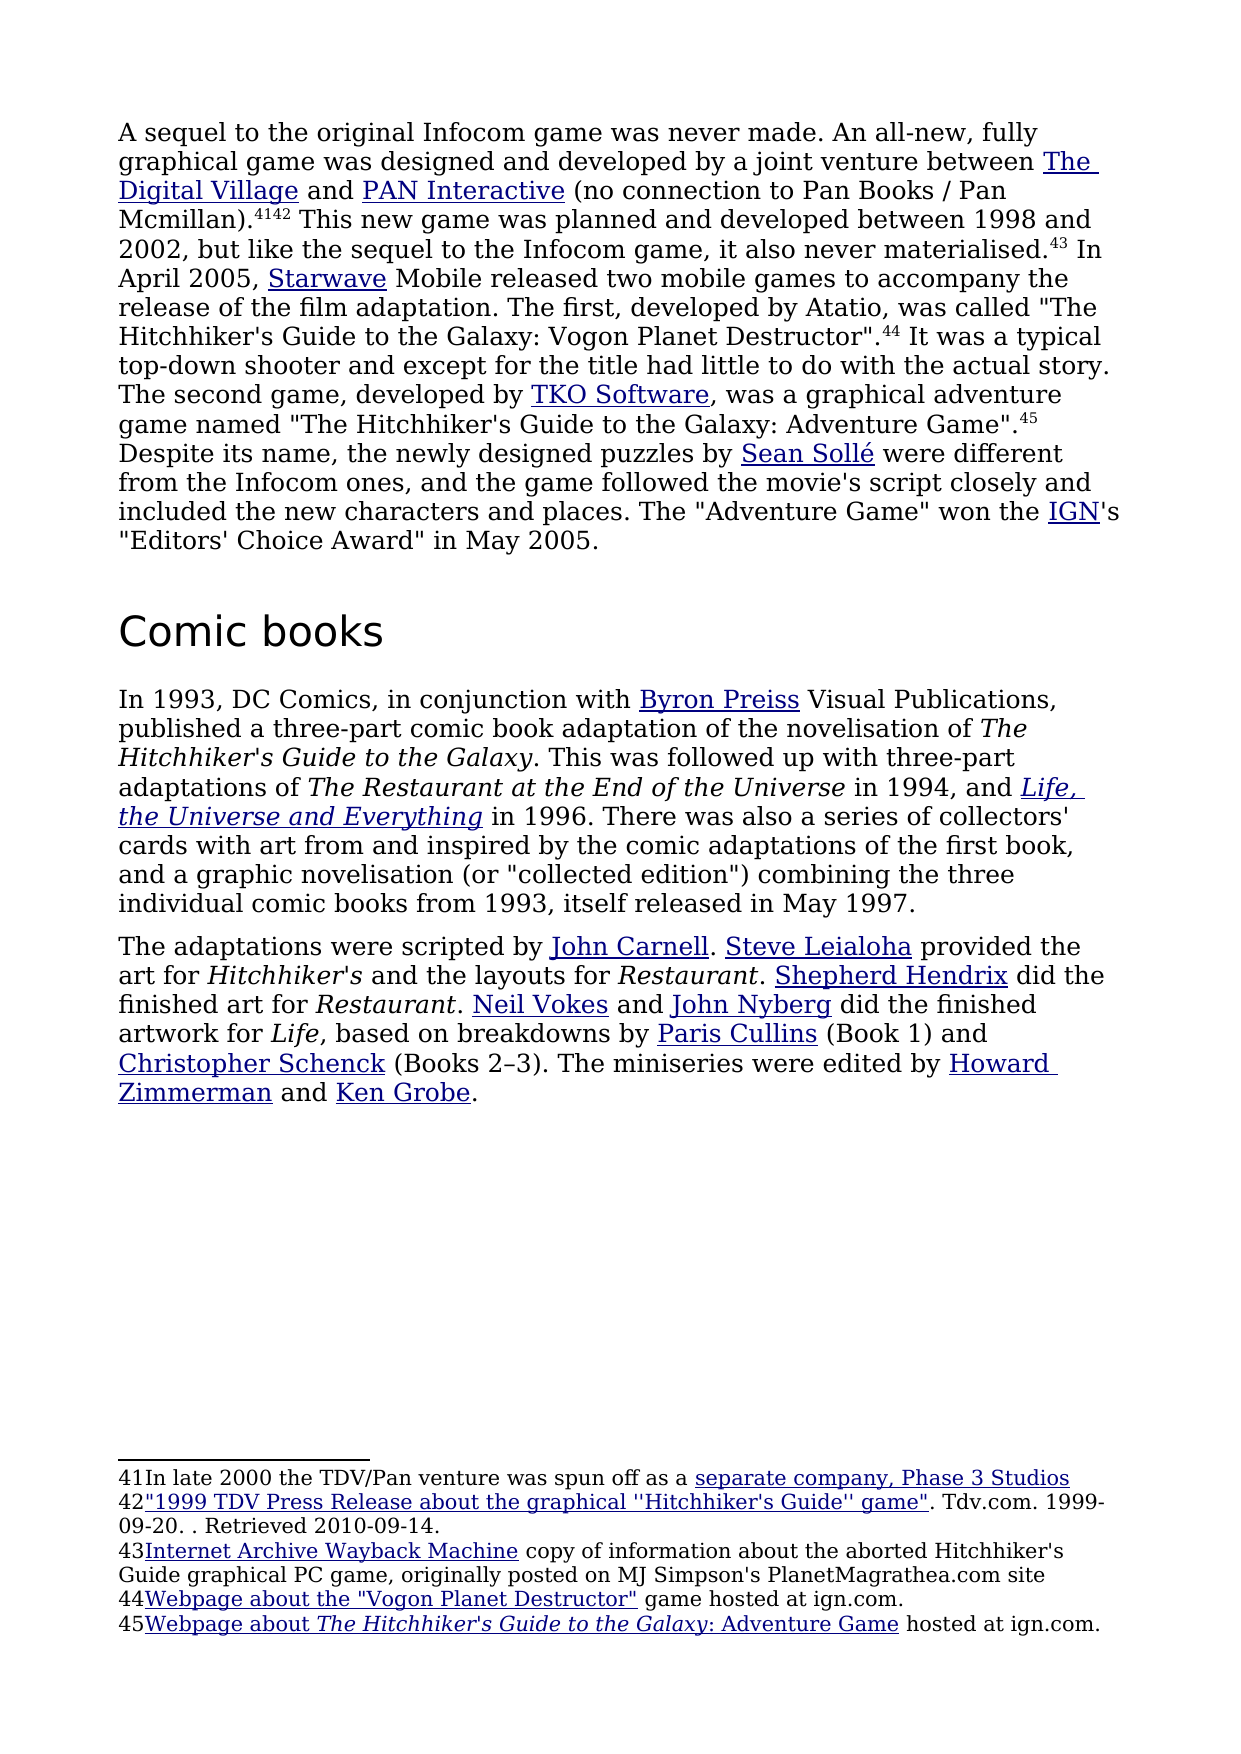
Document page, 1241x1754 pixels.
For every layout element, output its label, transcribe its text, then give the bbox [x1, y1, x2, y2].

text Webpage about the "Vogon Planet Destructor" game hosted at ign.com. [118, 1587, 1122, 1612]
text A sequel to the original Infocom game was never made. An all-new, fully graphical game was designed and developed by a joint venture between The Digital Village and PAN Interactive (no connection to Pan Books / Pan Mcmillan). This new game was planned and developed between 1998 and 2002, but like the sequel to the Infocom game, it also never materialised. In April 2005, Starwave Mobile released two mobile games to accompany the release of the film adaptation. The first, developed by Atatio, was called "The Hitchhiker's Guide to the Galaxy: Vogon Planet Destructor". It was a typical top-down shooter and except for the title had little to do with the actual story. The second game, developed by TKO Software, was a graphical adventure game named "The Hitchhiker's Guide to the Galaxy: Adventure Game". Despite its name, the newly designed puzzles by Sean Sollé were different from the Infocom ones, and the game followed the movie's script closely and included the new characters and places. The "Adventure Game" won the IGN's "Editors' Choice Award" in May 2005. [118, 118, 1122, 556]
text The adaptations were scripted by John Carnell. Steve Leialoha provided the art for Hitchhiker's and the layouts for Restaurant. Shepherd Hendrix did the finished art for Restaurant. Neil Vokes and John Nyberg did the finished artwork for Life, based on breakdowns by Paris Cullins (Book 1) and Christopher Schenck (Books 2–3). The miniseries were edited by Howard Zimmerman and Ken Grobe. [118, 932, 1122, 1107]
text In 1993, DC Comics, in conjunction with Byron Preiss Visual Publications, published a three-part comic book adaptation of the novelisation of The Hitchhiker's Guide to the Galaxy. This was followed up with three-part adaptations of The Restaurant at the End of the Universe in 1994, and Life, the Universe and Everything in 1996. There was also a series of collectors' cards with art from and inspired by the comic adaptations of the first book, and a graphic novelisation (or "collected edition") combining the three individual comic books from 1993, itself released in May 1997. [118, 685, 1122, 918]
text Internet Archive Wayback Machine copy of information about the aborted Hitchhiker's Guide graphical PC game, originally posted on MJ Simpson's PlanetMagrathea.com site [118, 1539, 1122, 1587]
text "1999 TDV Press Release about the graphical ''Hitchhiker's Guide'' game". Tdv.com. 1999-09-20. . Retrieved 2010-09-14. [118, 1490, 1122, 1539]
text Webpage about The Hitchhiker's Guide to the Galaxy: Adventure Game hosted at ign.com. [118, 1612, 1122, 1636]
text In late 2000 the TDV/Pan venture was spun off as a separate company, Phase 3 Studios [118, 1466, 1122, 1490]
subtitle Comic books [118, 608, 1122, 657]
